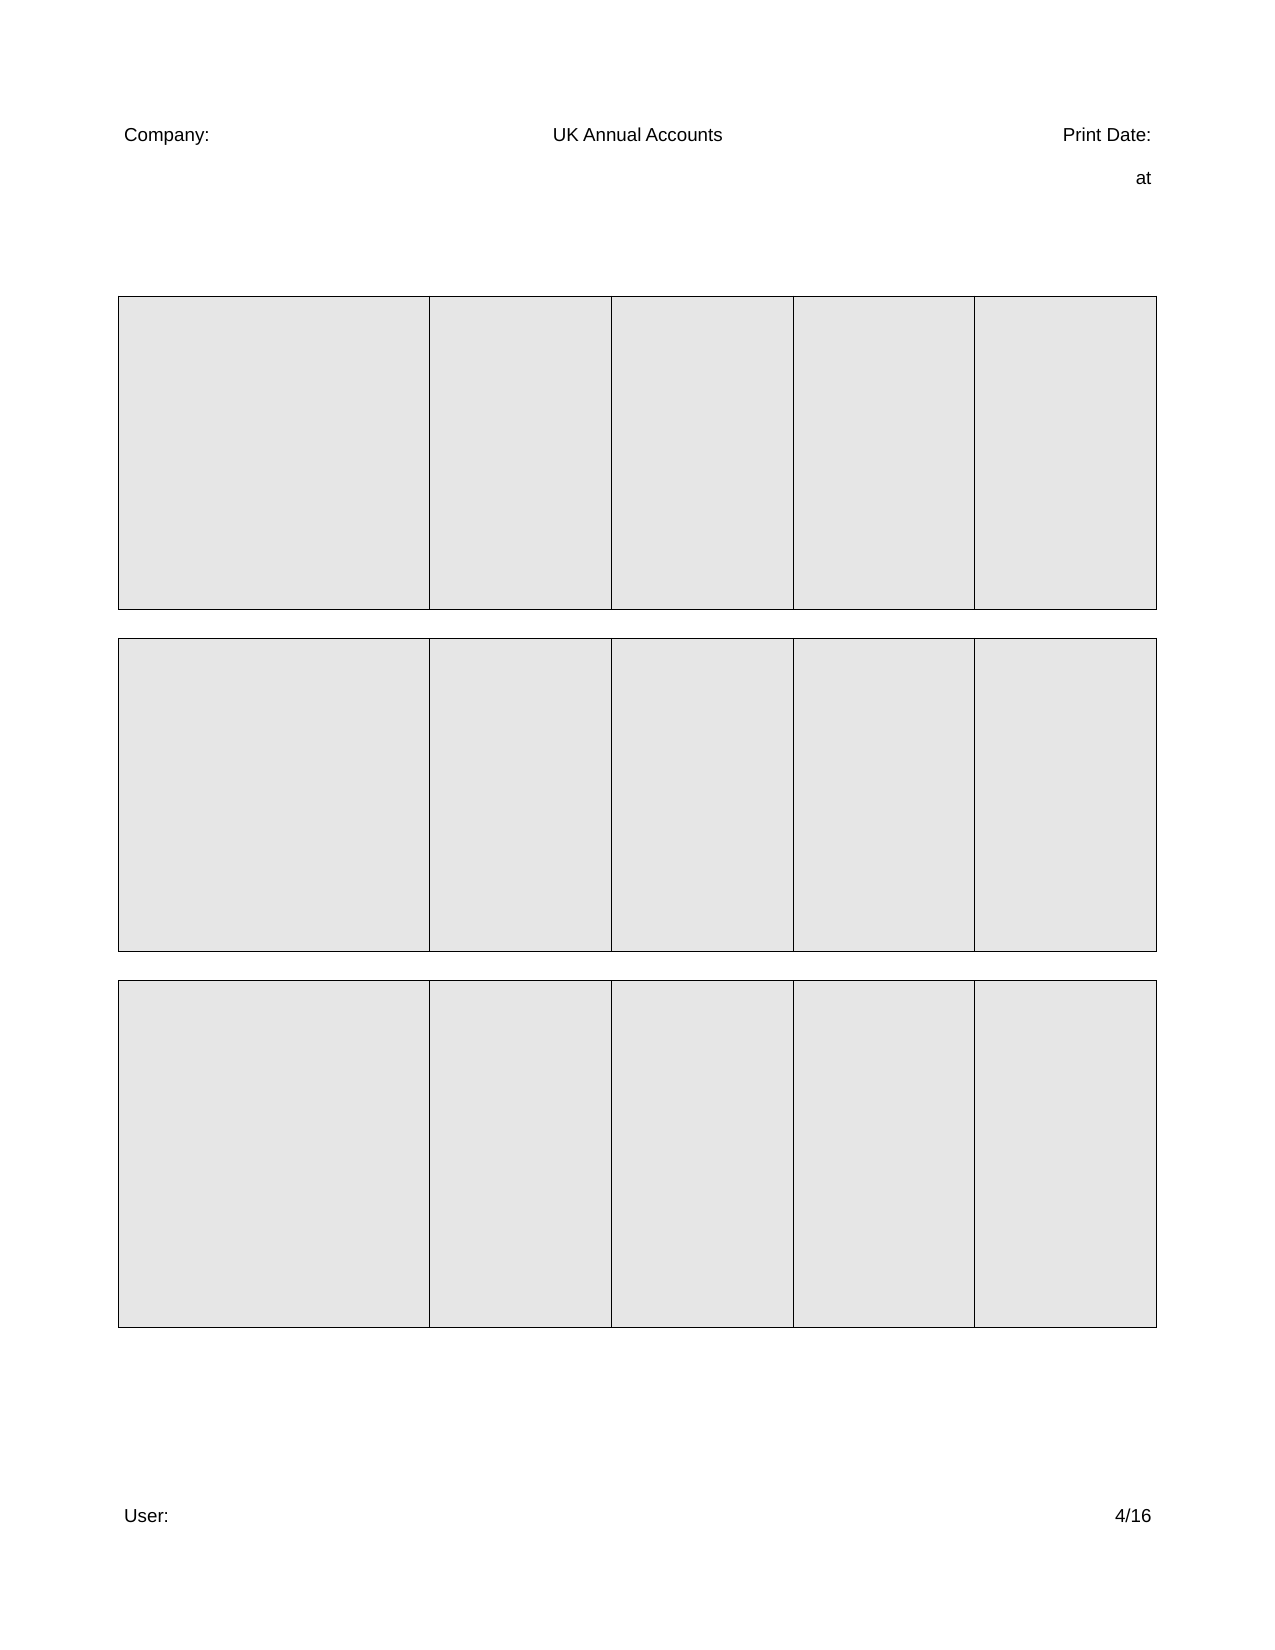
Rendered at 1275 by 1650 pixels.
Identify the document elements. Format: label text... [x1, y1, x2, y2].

table_header <format_currency(sum(I000_accounts, 'credit'), user.language, company.currency)> [794, 297, 974, 609]
table_header <format_currency(sum(K000_accounts, 'end_balance'), user.language, company.currency)> [975, 981, 1156, 1327]
table_header <format_currency(sum(I000_accounts, 'end_balance'), user.language, company.currency)> [975, 297, 1156, 609]
table_header <format_currency(sum(J000_accounts, 'credit'), user.language, company.currency)> [794, 639, 974, 951]
table_header <I000_name> [119, 297, 429, 609]
table_header <format_currency(sum(K000_accounts, 'debit'), user.language, company.currency)> [612, 981, 793, 1327]
table_header <format_currency(sum(J000_accounts, 'debit'), user.language, company.currency)> [612, 639, 793, 951]
table_header <format_currency(sum(K000_accounts, 'start_balance'), user.language, company.currency)> [430, 981, 611, 1327]
table_header <J000_name> [119, 639, 429, 951]
table_header <format_currency(sum(I000_accounts, 'debit'), user.language, company.currency)> [612, 297, 793, 609]
table_header <format_currency(sum(J000_accounts, 'start_balance'), user.language, company.currency)> [430, 639, 611, 951]
table_header <format_currency(sum(I000_accounts, 'start_balance'), user.language, company.currency)> [430, 297, 611, 609]
table_header <format_currency(sum(K000_accounts, 'credit'), user.language, company.currency)> [794, 981, 974, 1327]
table_header <format_currency(sum(J000_accounts, 'end_balance'), user.language, company.currency)> [975, 639, 1156, 951]
table_header <K000_name> [119, 981, 429, 1327]
